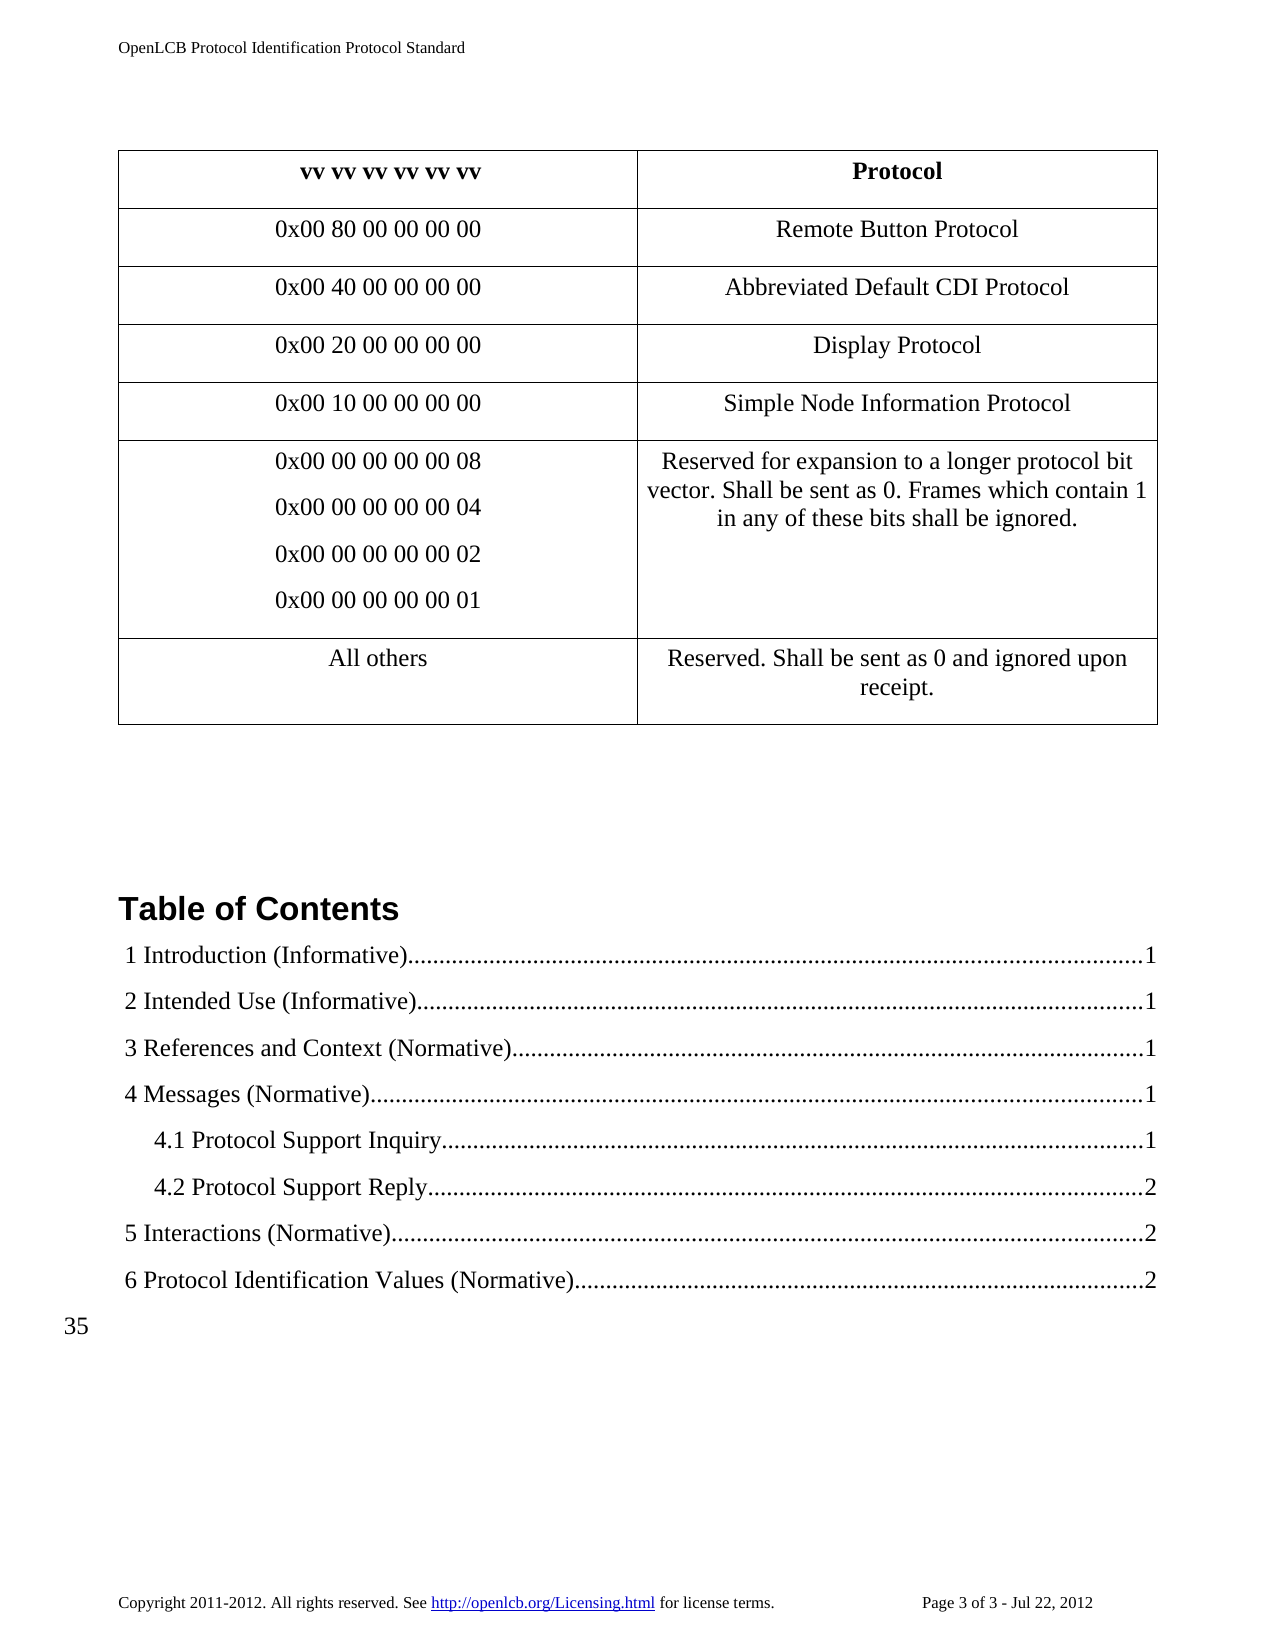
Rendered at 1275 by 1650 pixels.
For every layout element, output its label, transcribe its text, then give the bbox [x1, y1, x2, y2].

text 4.1 Protocol Support Inquiry 1 [148, 1126, 1157, 1154]
table_header Protocol [638, 151, 1157, 208]
text 4.2 Protocol Support Reply 2 [148, 1172, 1157, 1201]
table_cell 0x00 40 00 00 00 00 [119, 267, 637, 324]
table_cell Abbreviated Default CDI Protocol [638, 267, 1157, 324]
text 1 Introduction (Informative) 1 [118, 940, 1157, 968]
text 2 Intended Use (Informative) 1 [118, 986, 1157, 1015]
table_cell All others [119, 639, 637, 724]
table_cell Display Protocol [638, 325, 1157, 382]
table_header vv vv vv vv vv vv [119, 151, 637, 208]
table_cell Reserved. Shall be sent as 0 and ignored upon receipt. [638, 639, 1157, 724]
table_cell Remote Button Protocol [638, 209, 1157, 266]
text 4 Messages (Normative) 1 [118, 1079, 1157, 1108]
subtitle Table of Contents [118, 889, 1157, 927]
text 3 References and Context (Normative) 1 [118, 1033, 1157, 1061]
table_cell 0x00 20 00 00 00 00 [119, 325, 637, 382]
table_cell 0x00 00 00 00 00 08 0x00 00 00 00 00 04 0x00 00 00 00 00 02 0x00 00 00 00 00 01 [119, 441, 637, 637]
table_cell Reserved for expansion to a longer protocol bit vector. Shall be sent as 0. Frames which contain 1 in any of these bits shall be ignored. [638, 441, 1157, 637]
table_cell Simple Node Information Protocol [638, 383, 1157, 440]
text 6 Protocol Identification Values (Normative) 2 [118, 1265, 1157, 1294]
table_cell 0x00 10 00 00 00 00 [119, 383, 637, 440]
text 5 Interactions (Normative) 2 [118, 1218, 1157, 1247]
table_cell 0x00 80 00 00 00 00 [119, 209, 637, 266]
